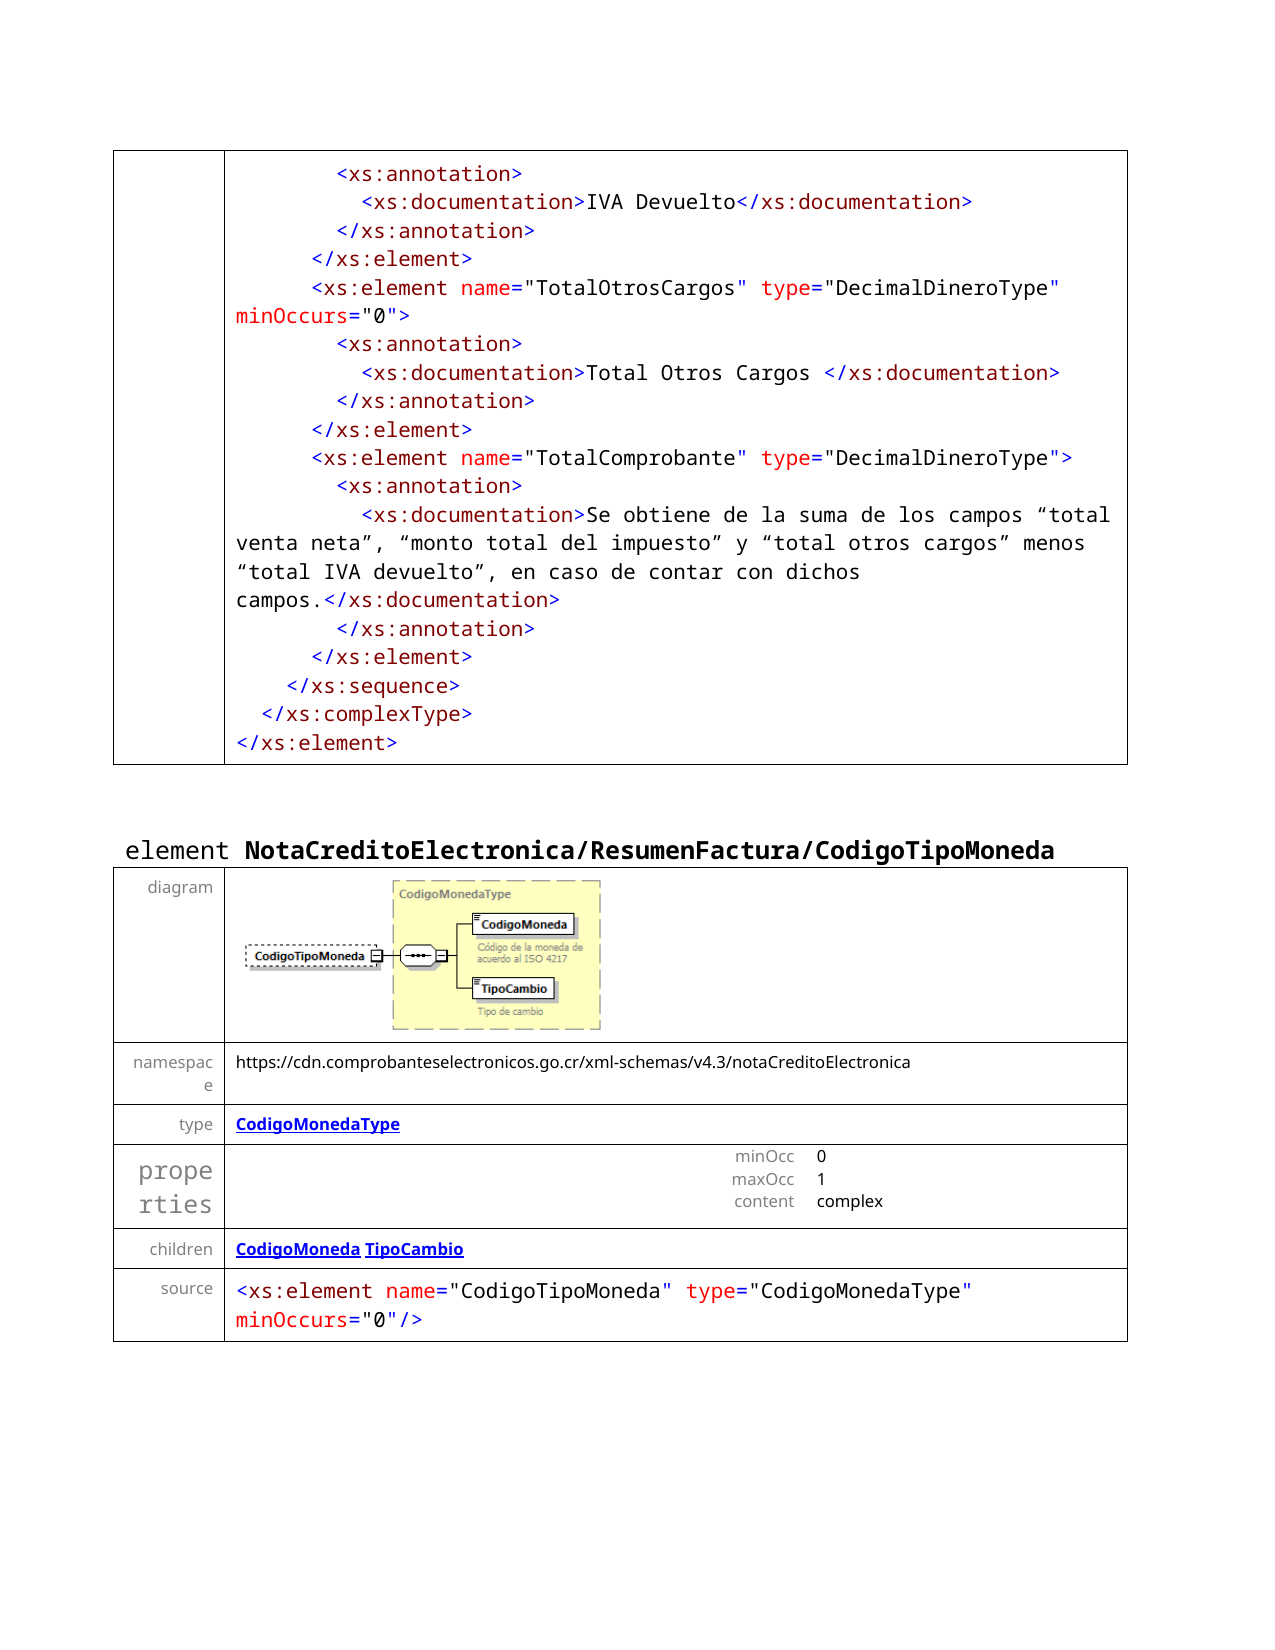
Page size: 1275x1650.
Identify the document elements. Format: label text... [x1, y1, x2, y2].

table_cell <xs:annotation> <xs:documentation>IVA Devuelto</xs:documentation> </xs:annotation> </xs:element> <xs:element name="TotalOtrosCargos" type="DecimalDineroType" minOccurs="0"> <xs:annotation> <xs:documentation>Total Otros Cargos </xs:documentation> </xs:annotation> </xs:element> <xs:element name="TotalComprobante" type="DecimalDineroType"> <xs:annotation> <xs:documentation>Se obtiene de la suma de los campos “total venta neta”, “monto total del impuesto” y “total otros cargos” menos “total IVA devuelto”, en caso de contar con dichos campos.</xs:documentation> </xs:annotation> </xs:element> </xs:sequence> </xs:complexType> </xs:element> [225, 151, 1127, 764]
table_cell namespace [114, 1043, 224, 1104]
table_header 0 [805, 1145, 1127, 1167]
table_cell CodigoMoneda TipoCambio [225, 1229, 1127, 1268]
picture [235, 876, 611, 1035]
table_cell type [114, 1105, 224, 1143]
table_cell complex [805, 1190, 1127, 1213]
table_cell <xs:element name="CodigoTipoMoneda" type="CodigoMonedaType" minOccurs="0"/> [225, 1269, 1127, 1341]
table_header diagram [114, 868, 224, 1042]
table_cell 1 [805, 1167, 1127, 1190]
table_cell content [236, 1190, 805, 1213]
table_cell CodigoMonedaType [225, 1105, 1127, 1143]
table_cell children [114, 1229, 224, 1268]
table_cell https://cdn.comprobanteselectronicos.go.cr/xml-schemas/v4.3/notaCreditoElectronica [225, 1043, 1127, 1104]
table_cell [225, 1145, 1127, 1228]
table_header [225, 868, 1127, 1042]
table_cell [114, 151, 224, 764]
text element NotaCreditoElectronica/ResumenFactura/CodigoTipoMoneda [125, 833, 1150, 867]
table_cell maxOcc [236, 1167, 805, 1190]
table_cell properties [114, 1145, 224, 1228]
table_header minOcc [236, 1145, 805, 1167]
table_cell source [114, 1269, 224, 1341]
